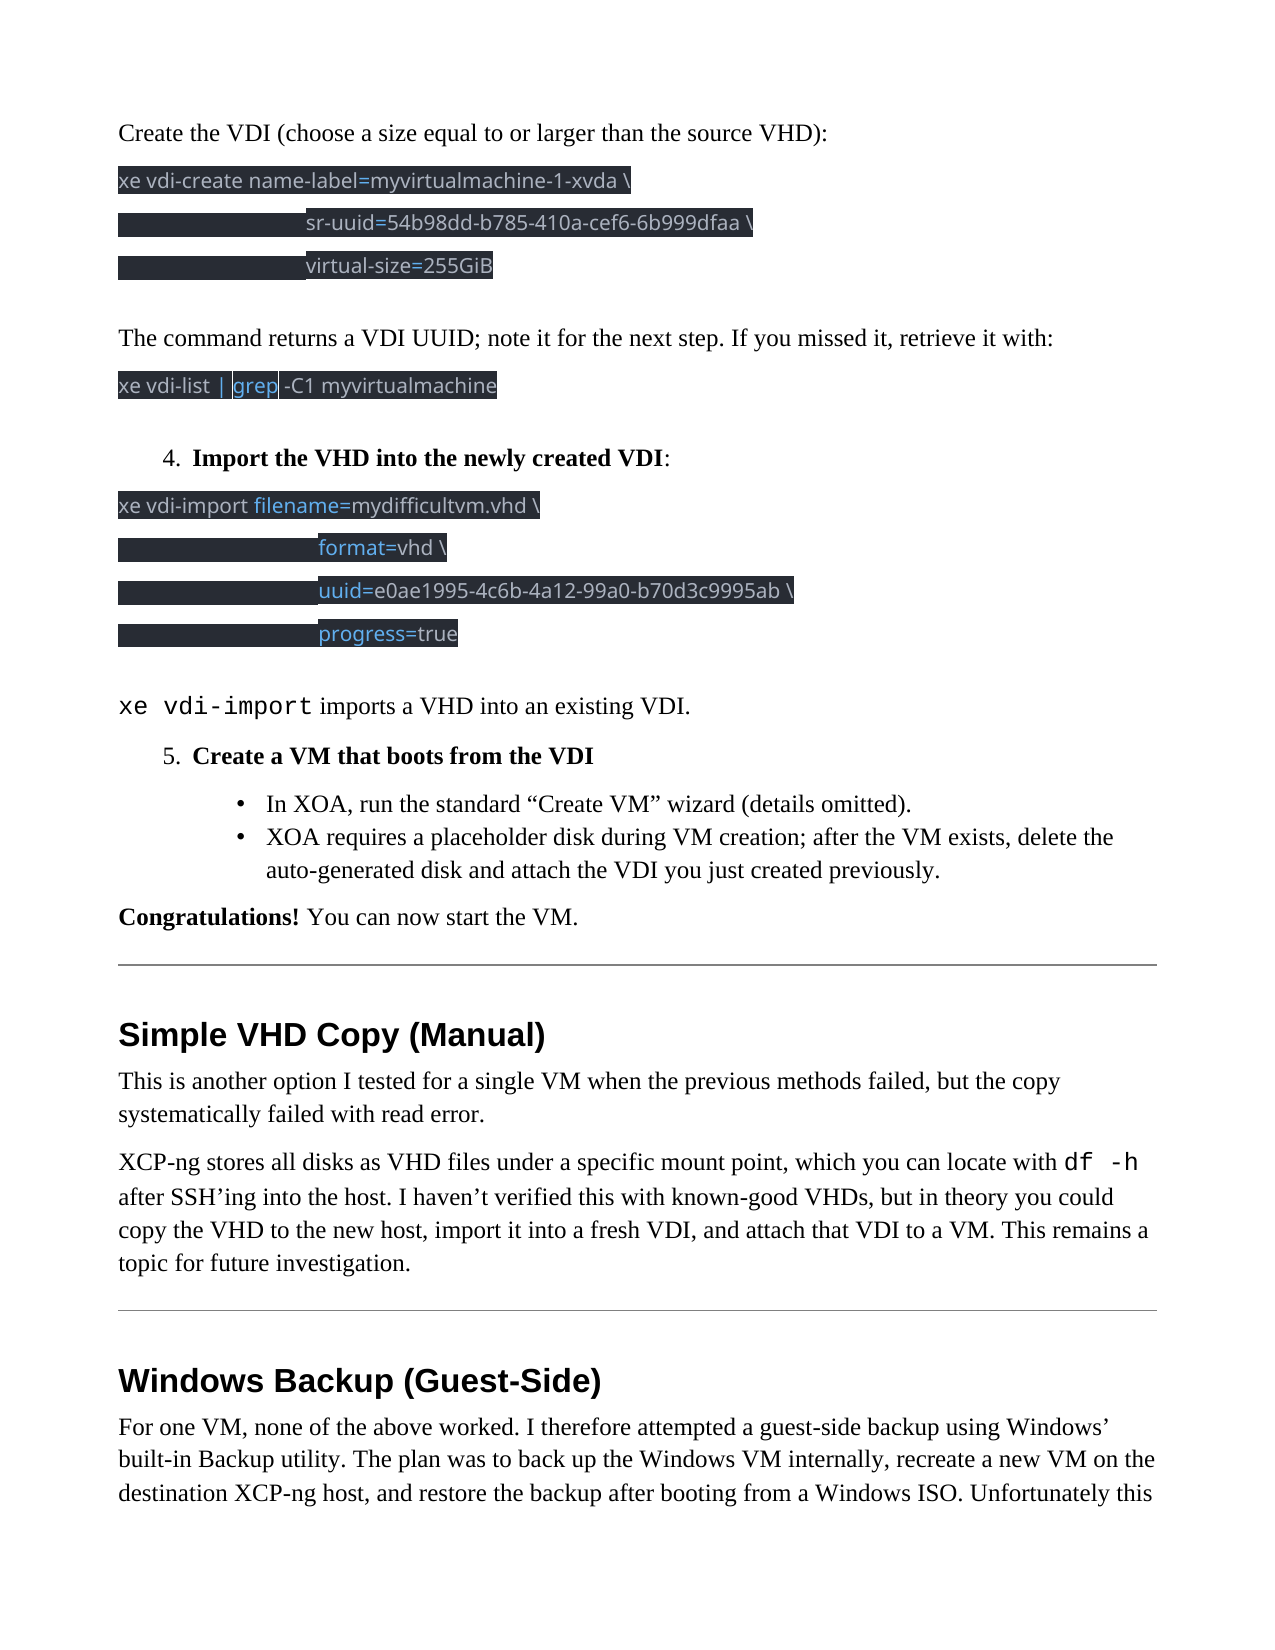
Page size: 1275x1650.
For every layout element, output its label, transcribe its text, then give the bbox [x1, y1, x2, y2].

list In XOA, run the standard “Create VM” wizard (details omitted). [236, 789, 1157, 818]
text Create the VDI (choose a size equal to or larger than the source VHD): [118, 118, 1157, 147]
list Import the VHD into the newly created VDI: [162, 443, 1157, 472]
text Congratulations! You can now start the VM. [118, 902, 1157, 931]
list XOA requires a placeholder disk during VM creation; after the VM exists, delete the auto‑generated disk and attach the VDI you just created previously. [236, 822, 1157, 884]
text uuid=e0ae1995-4c6b-4a12-99a0-b70d3c9995ab \ [118, 576, 1157, 605]
text format=vhd \ [118, 533, 1157, 562]
subtitle Windows Backup (Guest‑Side) [118, 1361, 1157, 1399]
text For one VM, none of the above worked. I therefore attempted a guest‑side backup using Windows’ built‑in Backup utility. The plan was to back up the Windows VM internally, recreate a new VM on the destination XCP‑ng host, and restore the backup after booting from a Windows ISO. Unfortunately this [118, 1412, 1157, 1506]
text sr-uuid=54b98dd-b785-410a-cef6-6b999dfaa \ [118, 208, 1157, 237]
text virtual-size=255GiB [118, 251, 1157, 280]
text progress=true [118, 619, 1157, 647]
text XCP‑ng stores all disks as VHD files under a specific mount point, which you can locate with df -h after SSH’ing into the host. I haven’t verified this with known‑good VHDs, but in theory you could copy the VHD to the new host, import it into a fresh VDI, and attach that VDI to a VM. This remains a topic for future investigation. [118, 1147, 1157, 1277]
subtitle Simple VHD Copy (Manual) [118, 1015, 1157, 1054]
text The command returns a VDI UUID; note it for the next step. If you missed it, retrieve it with: [118, 323, 1157, 352]
text This is another option I tested for a single VM when the previous methods failed, but the copy systematically failed with read error. [118, 1066, 1157, 1128]
text xe vdi-list | grep -C1 myvirtualmachine [118, 371, 1157, 399]
text xe vdi-import imports a VHD into an existing VDI. [118, 691, 1157, 722]
text xe vdi-import filename=mydifficultvm.vhd \ [118, 491, 1157, 519]
list Create a VM that boots from the VDI [162, 741, 1157, 770]
text xe vdi-create name-label=myvirtualmachine-1-xvda \ [118, 166, 1157, 194]
